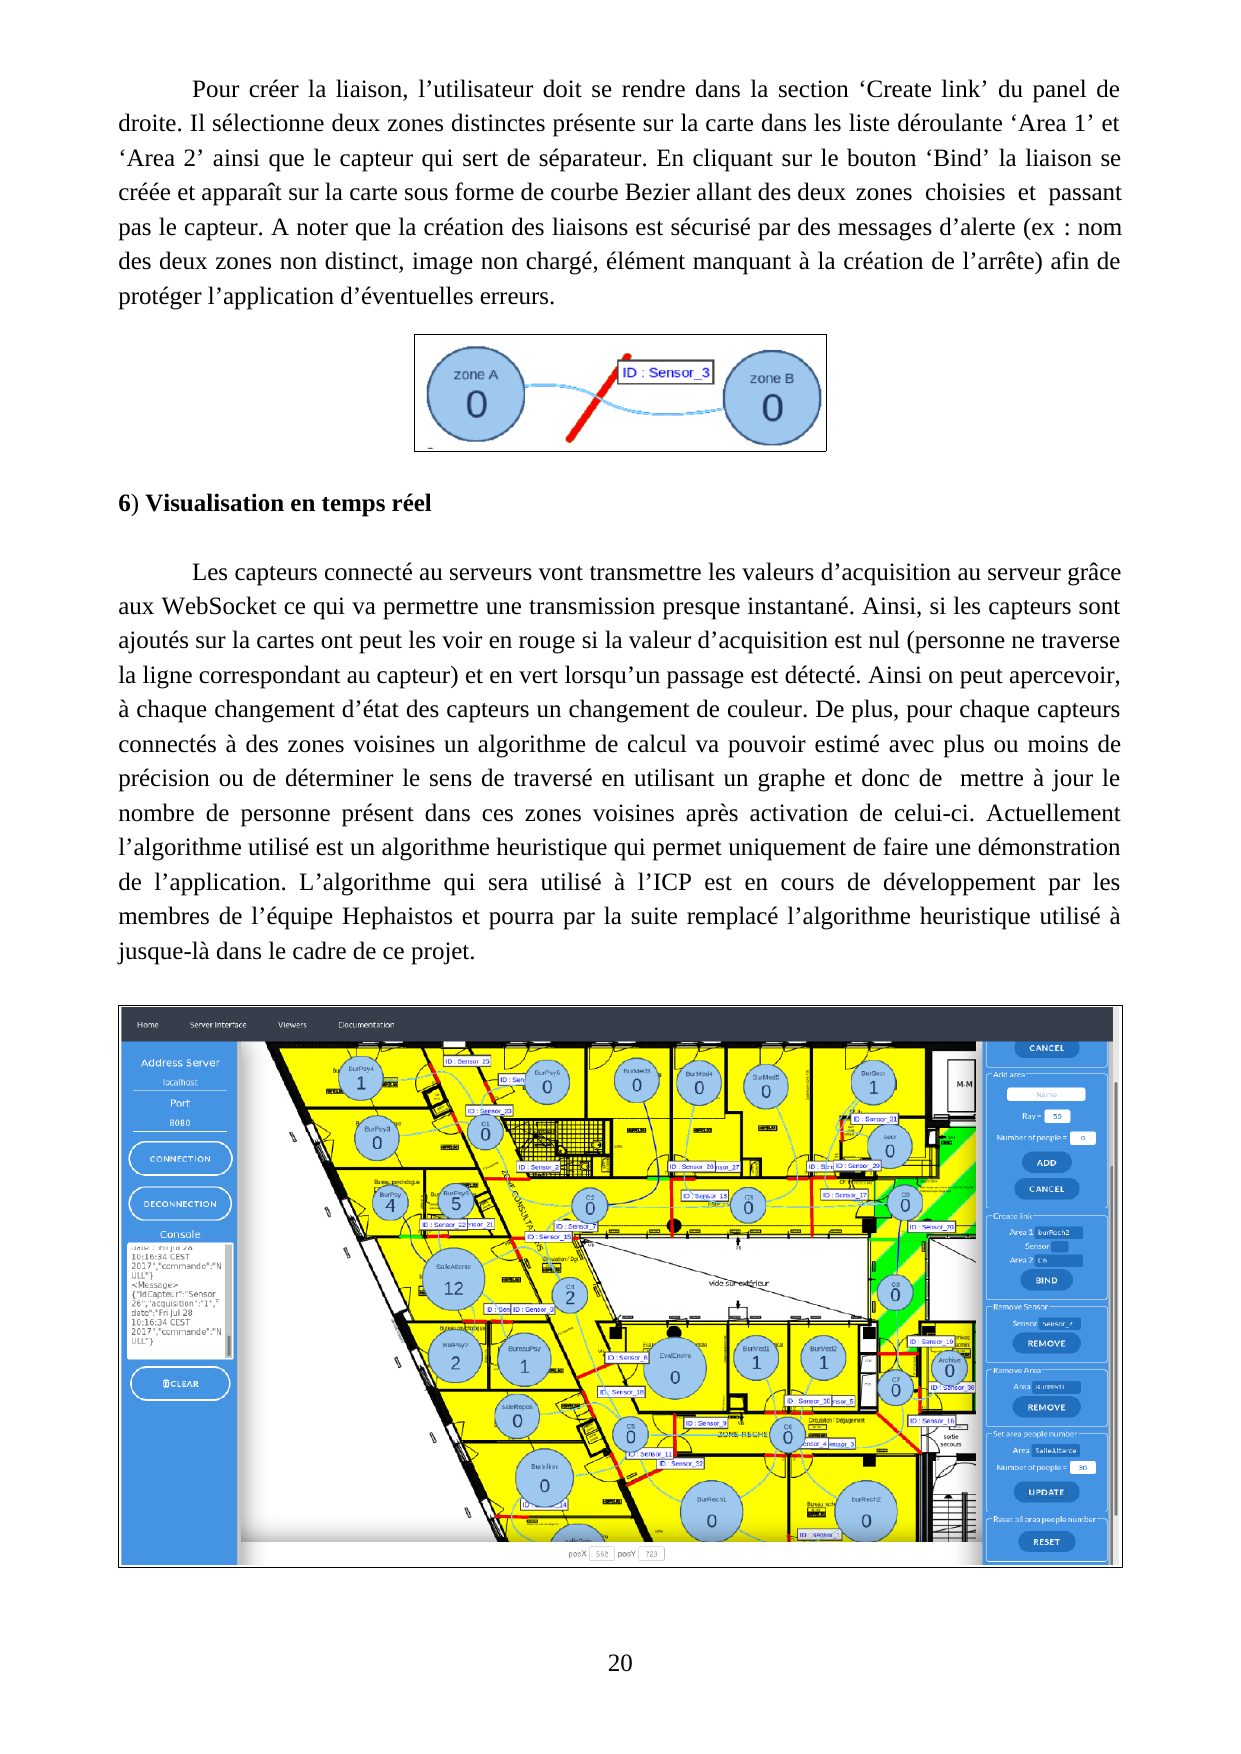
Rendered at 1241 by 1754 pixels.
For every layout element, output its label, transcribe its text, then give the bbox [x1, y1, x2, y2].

picture [417, 336, 824, 449]
text Les capteurs connecté au serveurs vont transmettre les valeurs d’acquisition au serveur grâce aux WebSocket ce qui va permettre une transmission presque instantané. Ainsi, si les capteurs sont ajoutés sur la cartes ont peut les voir en rouge si la valeur d’acquisition est nul (personne ne traverse la ligne correspondant au capteur) et en vert lorsqu’un passage est détecté. Ainsi on peut apercevoir, à chaque changement d’état des capteurs un changement de couleur. De plus, pour chaque capteurs connectés à des zones voisines un algorithme de calcul va pouvoir estimé avec plus ou moins de précision ou de déterminer le sens de traversé en utilisant un graphe et donc de mettre à jour le nombre de personne présent dans ces zones voisines après activation de celui-ci. Actuellement l’algorithme utilisé est un algorithme heuristique qui permet uniquement de faire une démonstration de l’application. L’algorithme qui sera utilisé à l’ICP est en cours de développement par les membres de l’équipe Hephaistos et pourra par la suite remplacé l’algorithme heuristique utilisé à jusque-là dans le cadre de ce projet. [118, 557, 1122, 964]
text 6) Visualisation en temps réel [118, 488, 1122, 516]
text Pour créer la liaison, l’utilisateur doit se rendre dans la section ‘Create link’ du panel de droite. Il sélectionne deux zones distinctes présente sur la carte dans les liste déroulante ‘Area 1’ et ‘Area 2’ ainsi que le capteur qui sert de séparateur. En cliquant sur le bouton ‘Bind’ la liaison se créée et apparaît sur la carte sous forme de courbe Bezier allant des deux zones choisies et passant pas le capteur. A noter que la création des liaisons est sécurisé par des messages d’alerte (ex : nom des deux zones non distinct, image non chargé, élément manquant à la création de l’arrête) afin de protéger l’application d’éventuelles erreurs. [118, 74, 1122, 309]
picture [121, 1007, 1119, 1565]
